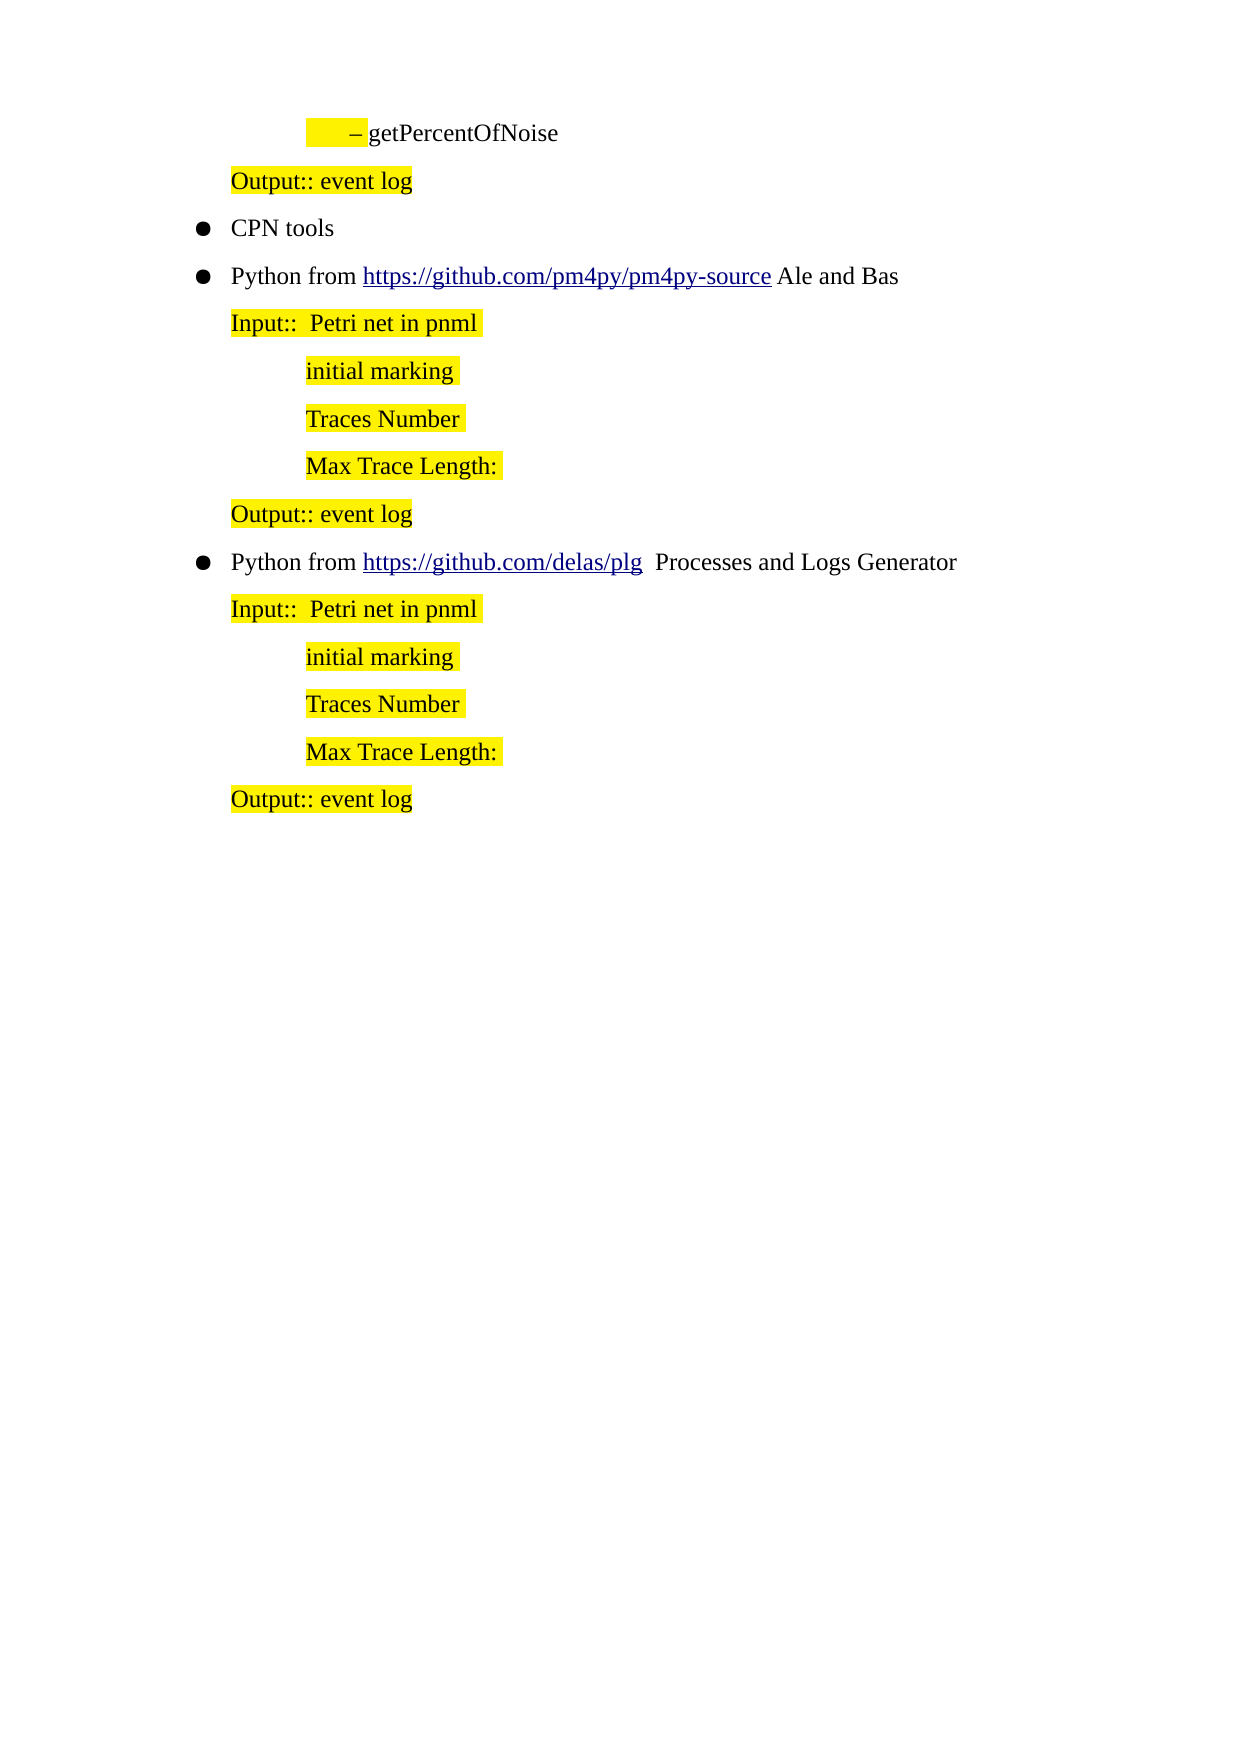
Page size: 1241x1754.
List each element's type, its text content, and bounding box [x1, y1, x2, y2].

list Input:: Petri net in pnml [193, 308, 1122, 337]
list – getPercentOfNoise [268, 118, 1122, 147]
list Output:: event log [193, 784, 1122, 813]
list Python from https://github.com/delas/plg Processes and Logs Generator [193, 547, 1122, 575]
list initial marking [268, 356, 1122, 385]
list Max Trace Length: [268, 451, 1122, 480]
list Input:: Petri net in pnml [193, 594, 1122, 623]
list Max Trace Length: [268, 737, 1122, 766]
list Traces Number [268, 689, 1122, 718]
list Output:: event log [193, 166, 1122, 194]
list Traces Number [268, 404, 1122, 432]
list Output:: event log [193, 499, 1122, 528]
list CPN tools [193, 213, 1122, 242]
list initial marking [268, 642, 1122, 671]
list Python from https://github.com/pm4py/pm4py-source Ale and Bas [193, 261, 1122, 290]
